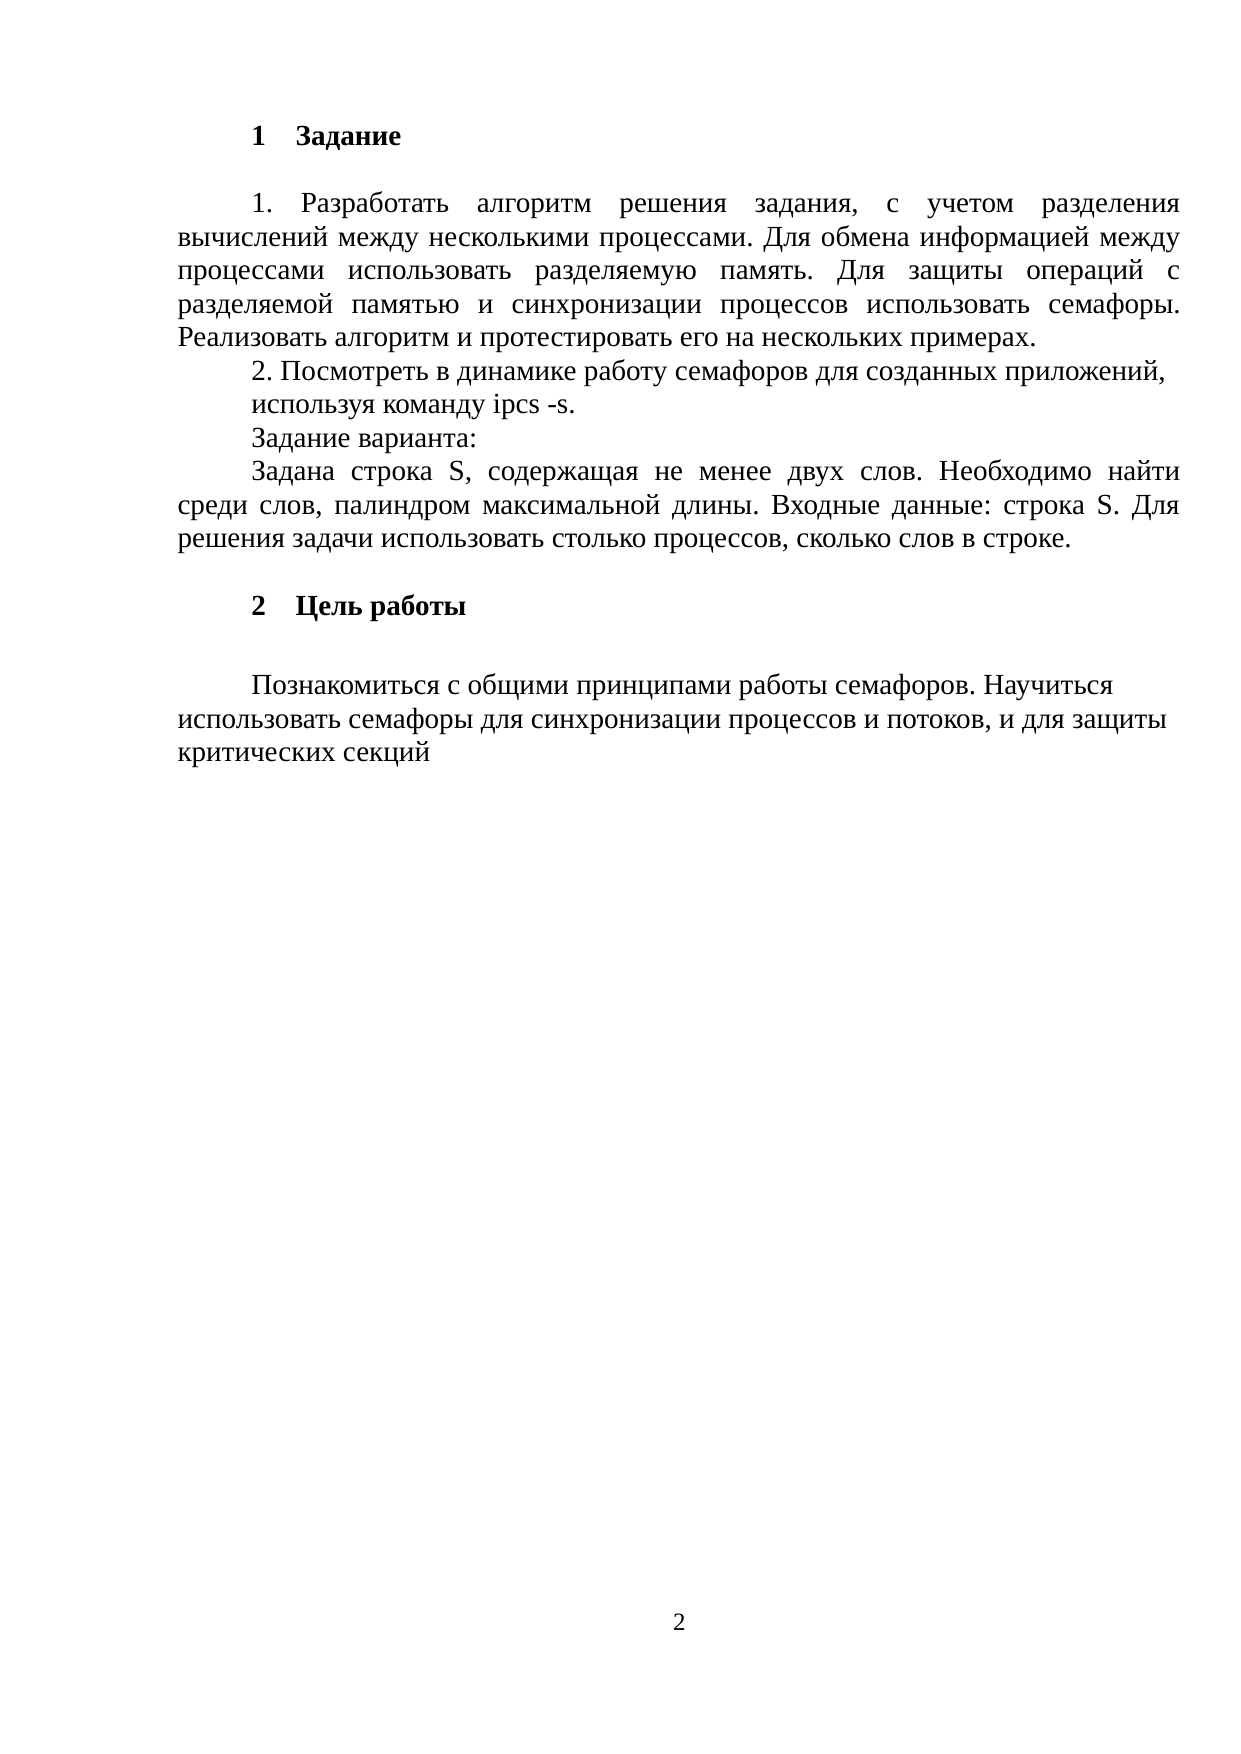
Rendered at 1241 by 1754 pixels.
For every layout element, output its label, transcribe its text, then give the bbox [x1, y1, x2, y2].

text Задание варианта: [177, 420, 1181, 453]
text Познакомиться с общими принципами работы семафоров. Научиться использовать семафоры для синхронизации процессов и потоков, и для защиты критических секций [177, 667, 1181, 768]
subtitle Задание [177, 118, 1181, 152]
text 1. Разработать алгоритм решения задания, с учетом разделения вычислений между несколькими процессами. Для обмена информацией между процессами использовать разделяемую память. Для защиты операций с разделяемой памятью и синхронизации процессов использовать семафоры. Реализовать алгоритм и протестировать его на нескольких примерах. [177, 185, 1181, 353]
text 2. Посмотреть в динамике работу семафоров для созданных приложений, [177, 353, 1181, 386]
subtitle Цель работы [177, 588, 1181, 621]
text используя команду ipcs -s. [177, 386, 1181, 420]
text Задана строка S, содержащая не менее двух слов. Необходимо найти среди слов, палиндром максимальной длины. Входные данные: строка S. Для решения задачи использовать столько процессов, сколько слов в строке. [177, 453, 1181, 554]
